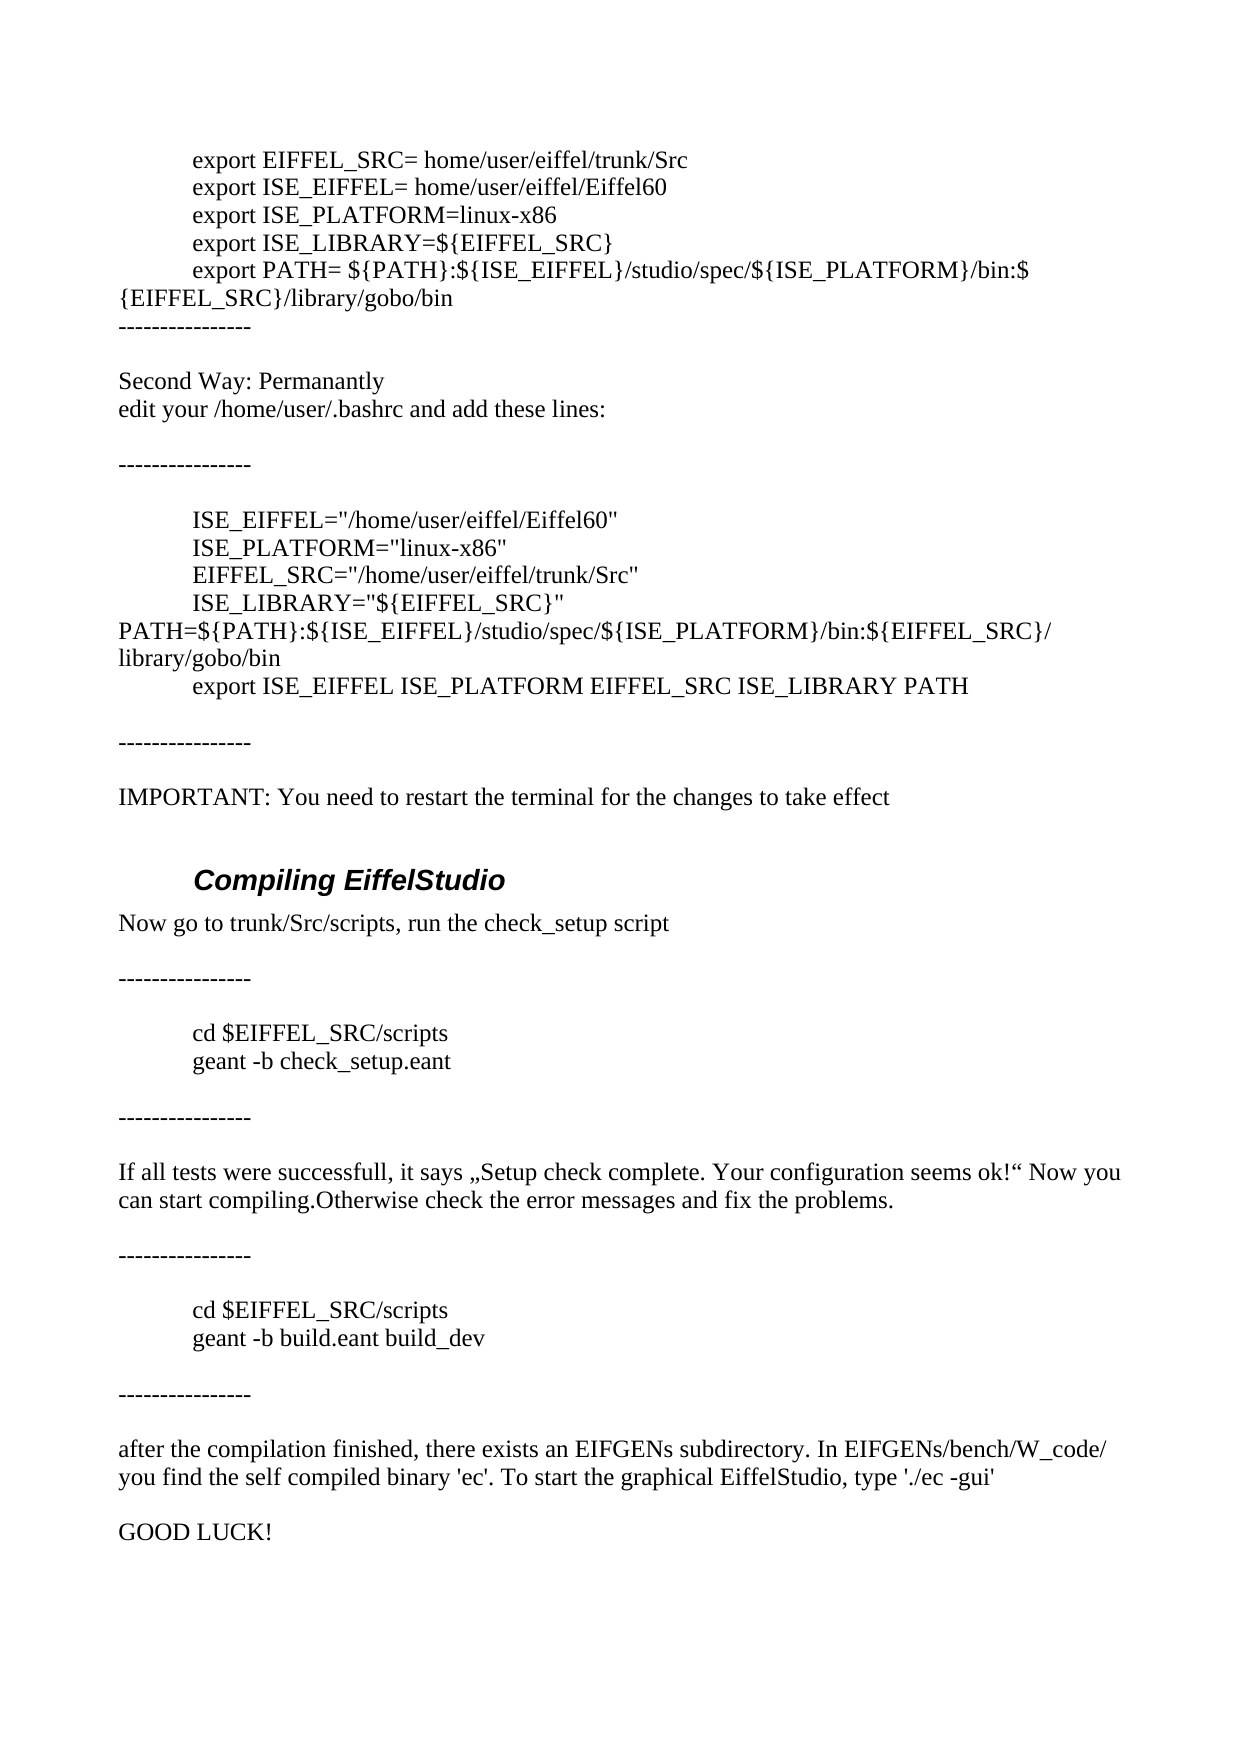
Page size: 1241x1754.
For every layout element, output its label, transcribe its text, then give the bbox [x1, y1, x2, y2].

text ---------------- [118, 728, 1122, 755]
text ---------------- [118, 1241, 1122, 1269]
text export PATH= ${PATH}:${ISE_EIFFEL}/studio/spec/${ISE_PLATFORM}/bin:${EIFFEL_SRC}/library/gobo/bin [118, 257, 1122, 312]
text GOOD LUCK! [118, 1518, 1122, 1546]
text edit your /home/user/.bashrc and add these lines: [118, 395, 1122, 423]
text export ISE_LIBRARY=${EIFFEL_SRC} [118, 229, 1122, 257]
text ---------------- [118, 451, 1122, 478]
text If all tests were successfull, it says „Setup check complete. Your configuration seems ok!“ Now you can start compiling.Otherwise check the error messages and fix the problems. [118, 1158, 1122, 1213]
text cd $EIFFEL_SRC/scripts [118, 1297, 1122, 1324]
text export ISE_PLATFORM=linux-x86 [118, 201, 1122, 229]
text after the compilation finished, there exists an EIFGENs subdirectory. In EIFGENs/bench/W_code/ you find the self compiled binary 'ec'. To start the graphical EiffelStudio, type './ec -gui' [118, 1435, 1122, 1491]
text PATH=${PATH}:${ISE_EIFFEL}/studio/spec/${ISE_PLATFORM}/bin:${EIFFEL_SRC}/library/gobo/bin [118, 617, 1122, 672]
text ISE_PLATFORM="linux-x86" [118, 534, 1122, 561]
text EIFFEL_SRC="/home/user/eiffel/trunk/Src" [118, 561, 1122, 589]
text Now go to trunk/Src/scripts, run the check_setup script [118, 909, 1122, 936]
text ---------------- [118, 1103, 1122, 1130]
text export ISE_EIFFEL= home/user/eiffel/Eiffel60 [118, 173, 1122, 201]
text export EIFFEL_SRC= home/user/eiffel/trunk/Src [118, 146, 1122, 173]
text ---------------- [118, 964, 1122, 992]
text cd $EIFFEL_SRC/scripts [118, 1019, 1122, 1047]
text Second Way: Permanantly [118, 367, 1122, 395]
text geant -b check_setup.eant [118, 1047, 1122, 1075]
text ---------------- [118, 1380, 1122, 1407]
text geant -b build.eant build_dev [118, 1324, 1122, 1352]
text export ISE_EIFFEL ISE_PLATFORM EIFFEL_SRC ISE_LIBRARY PATH [118, 672, 1122, 700]
text ---------------- [118, 312, 1122, 340]
subtitle Compiling EiffelStudio [118, 863, 1122, 896]
text ISE_EIFFEL="/home/user/eiffel/Eiffel60" [118, 506, 1122, 534]
text IMPORTANT: You need to restart the terminal for the changes to take effect [118, 783, 1122, 811]
text ISE_LIBRARY="${EIFFEL_SRC}" [118, 589, 1122, 617]
